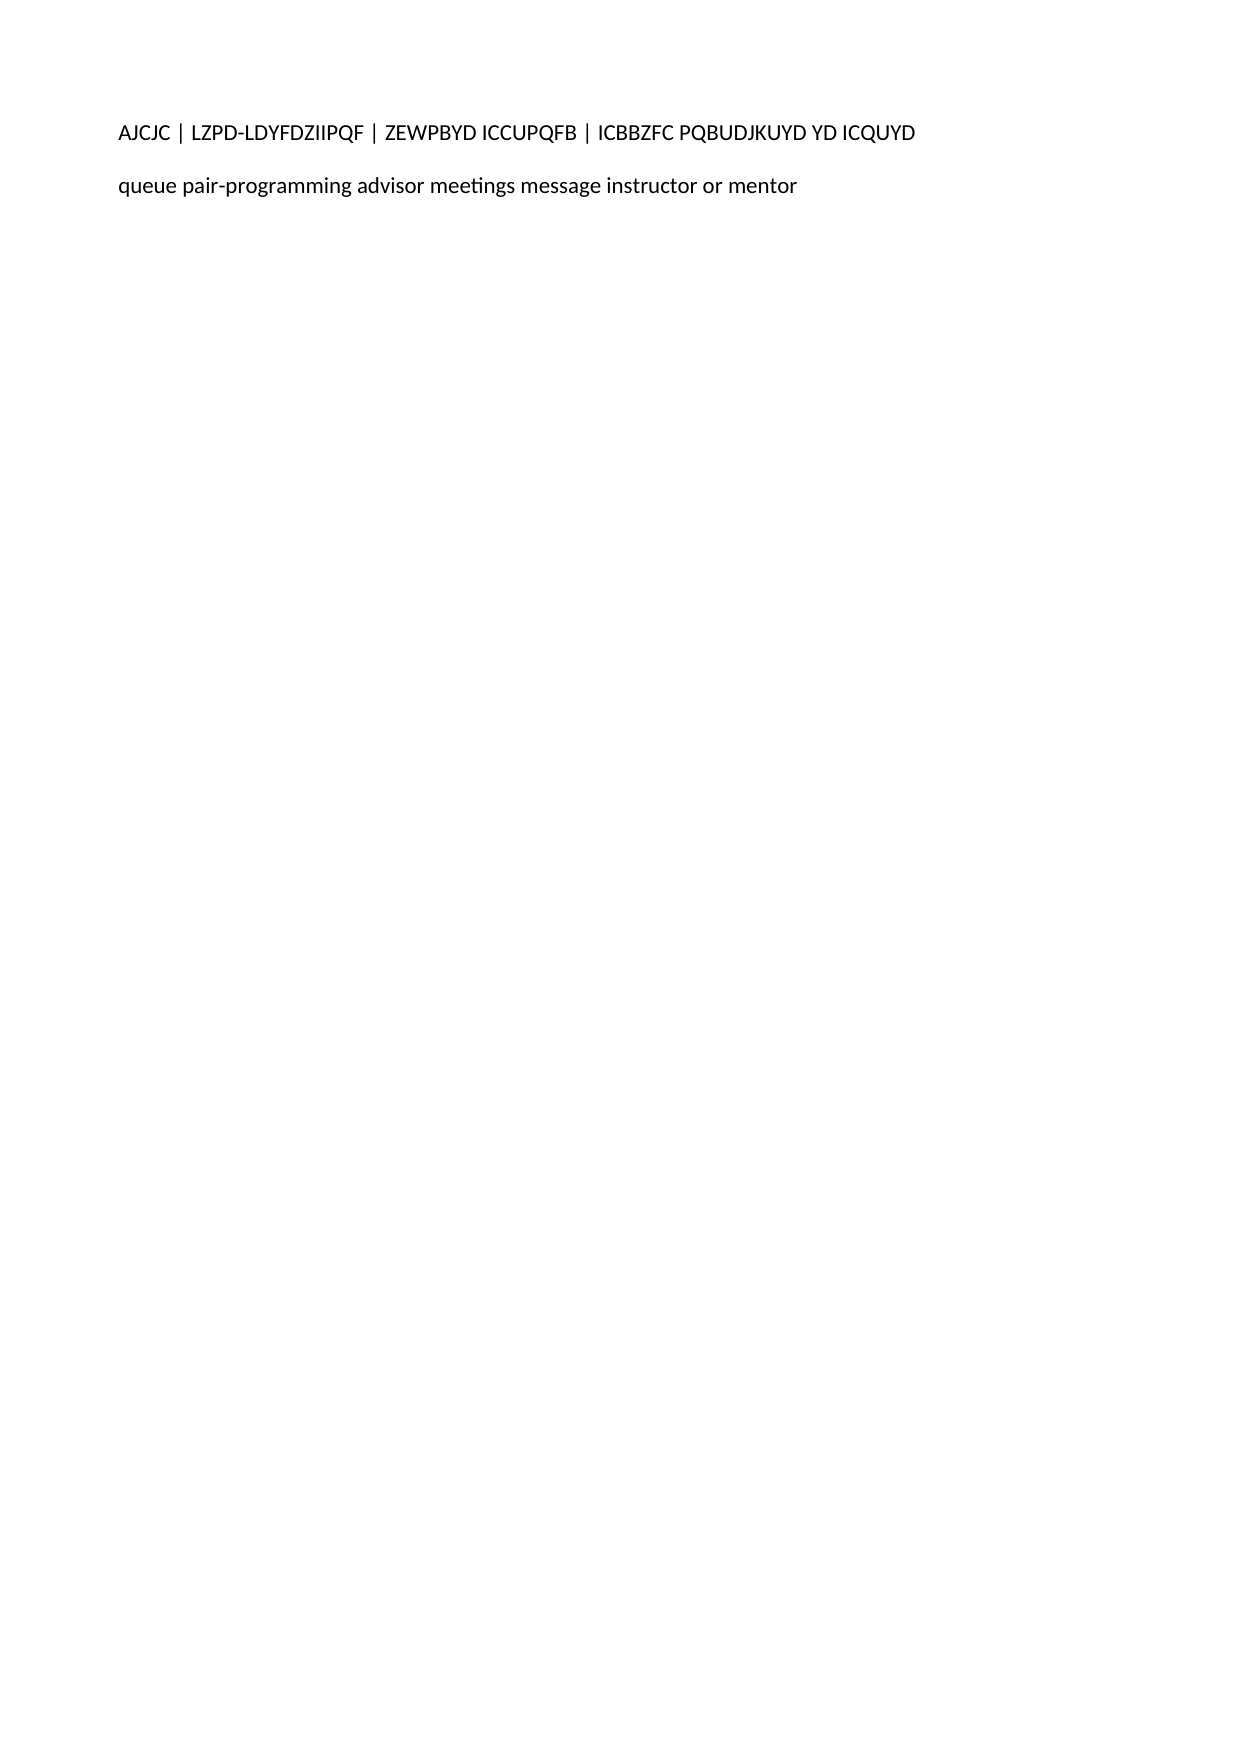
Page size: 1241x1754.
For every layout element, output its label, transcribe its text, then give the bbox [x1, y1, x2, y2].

text AJCJC | LZPD-LDYFDZIIPQF | ZEWPBYD ICCUPQFB | ICBBZFC PQBUDJKUYD YD ICQUYD [118, 118, 1122, 146]
text queue pair-programming advisor meetings message instructor or mentor [118, 171, 1122, 199]
